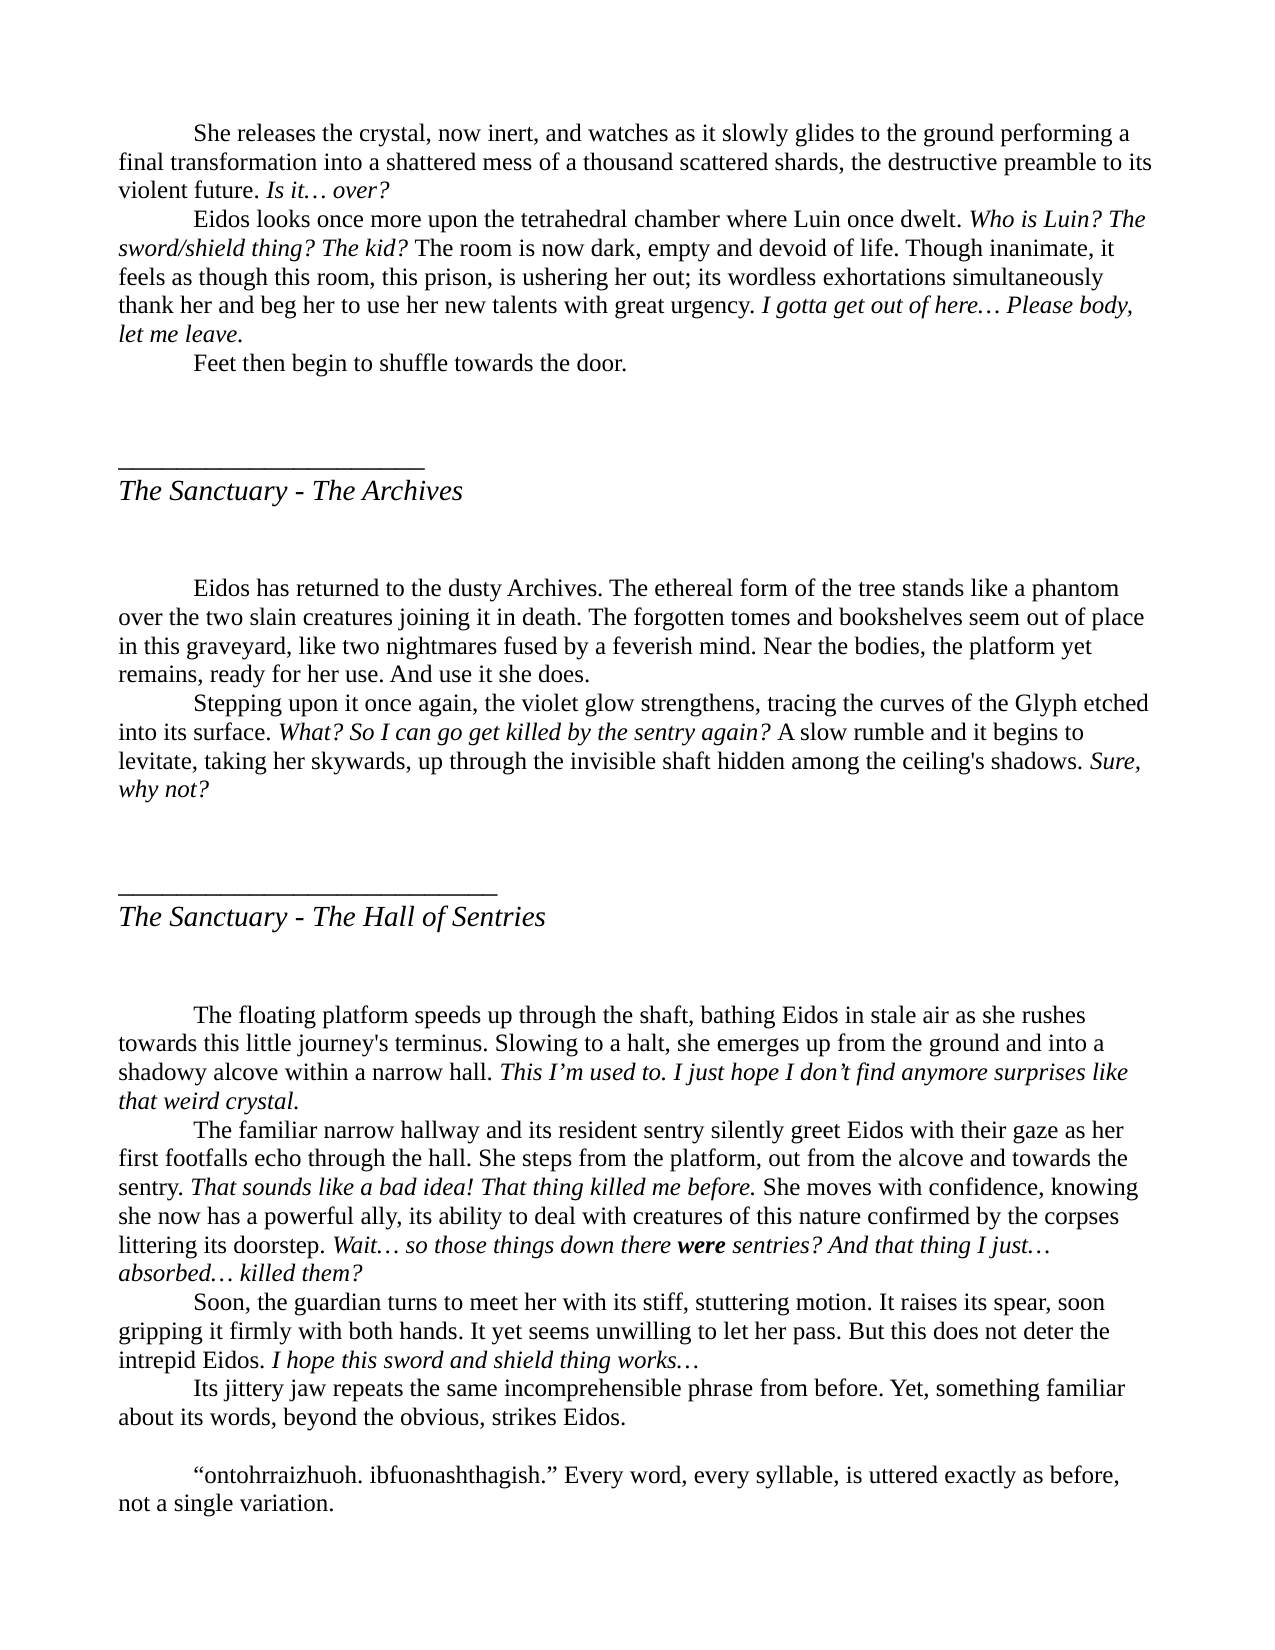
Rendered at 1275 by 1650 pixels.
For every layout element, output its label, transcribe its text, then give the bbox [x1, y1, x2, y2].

text Eidos has returned to the dusty Archives. The ethereal form of the tree stands like a phantom over the two slain creatures joining it in death. The forgotten tomes and bookshelves seem out of place in this graveyard, like two nightmares fused by a feverish mind. Near the bodies, the platform yet remains, ready for her use. And use it she does. [118, 573, 1157, 688]
text Soon, the guardian turns to meet her with its stiff, stuttering motion. It raises its spear, soon gripping it firmly with both hands. It yet seems unwilling to let her pass. But this does not deter the intrepid Eidos. I hope this sword and shield thing works… [118, 1287, 1157, 1373]
text The floating platform speeds up through the shaft, bathing Eidos in stale air as she rushes towards this little journey's terminus. Slowing to a halt, she emerges up from the ground and into a shadowy alcove within a narrow hall. This I’m used to. I just hope I don’t find anymore surprises like that weird crystal. [118, 1000, 1157, 1115]
text Eidos looks once more upon the tetrahedral chamber where Luin once dwelt. Who is Luin? The sword/shield thing? The kid? The room is now dark, empty and devoid of life. Though inanimate, it feels as though this room, this prison, is ushering her out; its wordless exhortations simultaneously thank her and beg her to use her new talents with great urgency. I gotta get out of here… Please body, let me leave. [118, 204, 1157, 348]
text The Sanctuary - The Hall of Sentries [118, 899, 1157, 933]
text __________________________ [118, 866, 1157, 899]
text The familiar narrow hallway and its resident sentry silently greet Eidos with their gaze as her first footfalls echo through the hall. She steps from the platform, out from the alcove and towards the sentry. That sounds like a bad idea! That thing killed me before. She moves with confidence, knowing she now has a powerful ally, its ability to deal with creatures of this nature confirmed by the corpses littering its doorstep. Wait… so those things down there were sentries? And that thing I just… absorbed… killed them? [118, 1115, 1157, 1287]
text The Sanctuary - The Archives [118, 473, 1157, 506]
text “ontohrraizhuoh. ibfuonashthagish.” Every word, every syllable, is uttered exactly as before, not a single variation. [118, 1460, 1157, 1517]
text _____________________ [118, 439, 1157, 473]
text Stepping upon it once again, the violet glow strengthens, tracing the curves of the Glyph etched into its surface. What? So I can go get killed by the sentry again? A slow rumble and it begins to levitate, taking her skywards, up through the invisible shaft hidden among the ceiling's shadows. Sure, why not? [118, 688, 1157, 803]
text Feet then begin to shuffle towards the door. [118, 348, 1157, 377]
text Its jittery jaw repeats the same incomprehensible phrase from before. Yet, something familiar about its words, beyond the obvious, strikes Eidos. [118, 1373, 1157, 1431]
text She releases the crystal, now inert, and watches as it slowly glides to the ground performing a final transformation into a shattered mess of a thousand scattered shards, the destructive preamble to its violent future. Is it… over? [118, 118, 1157, 204]
